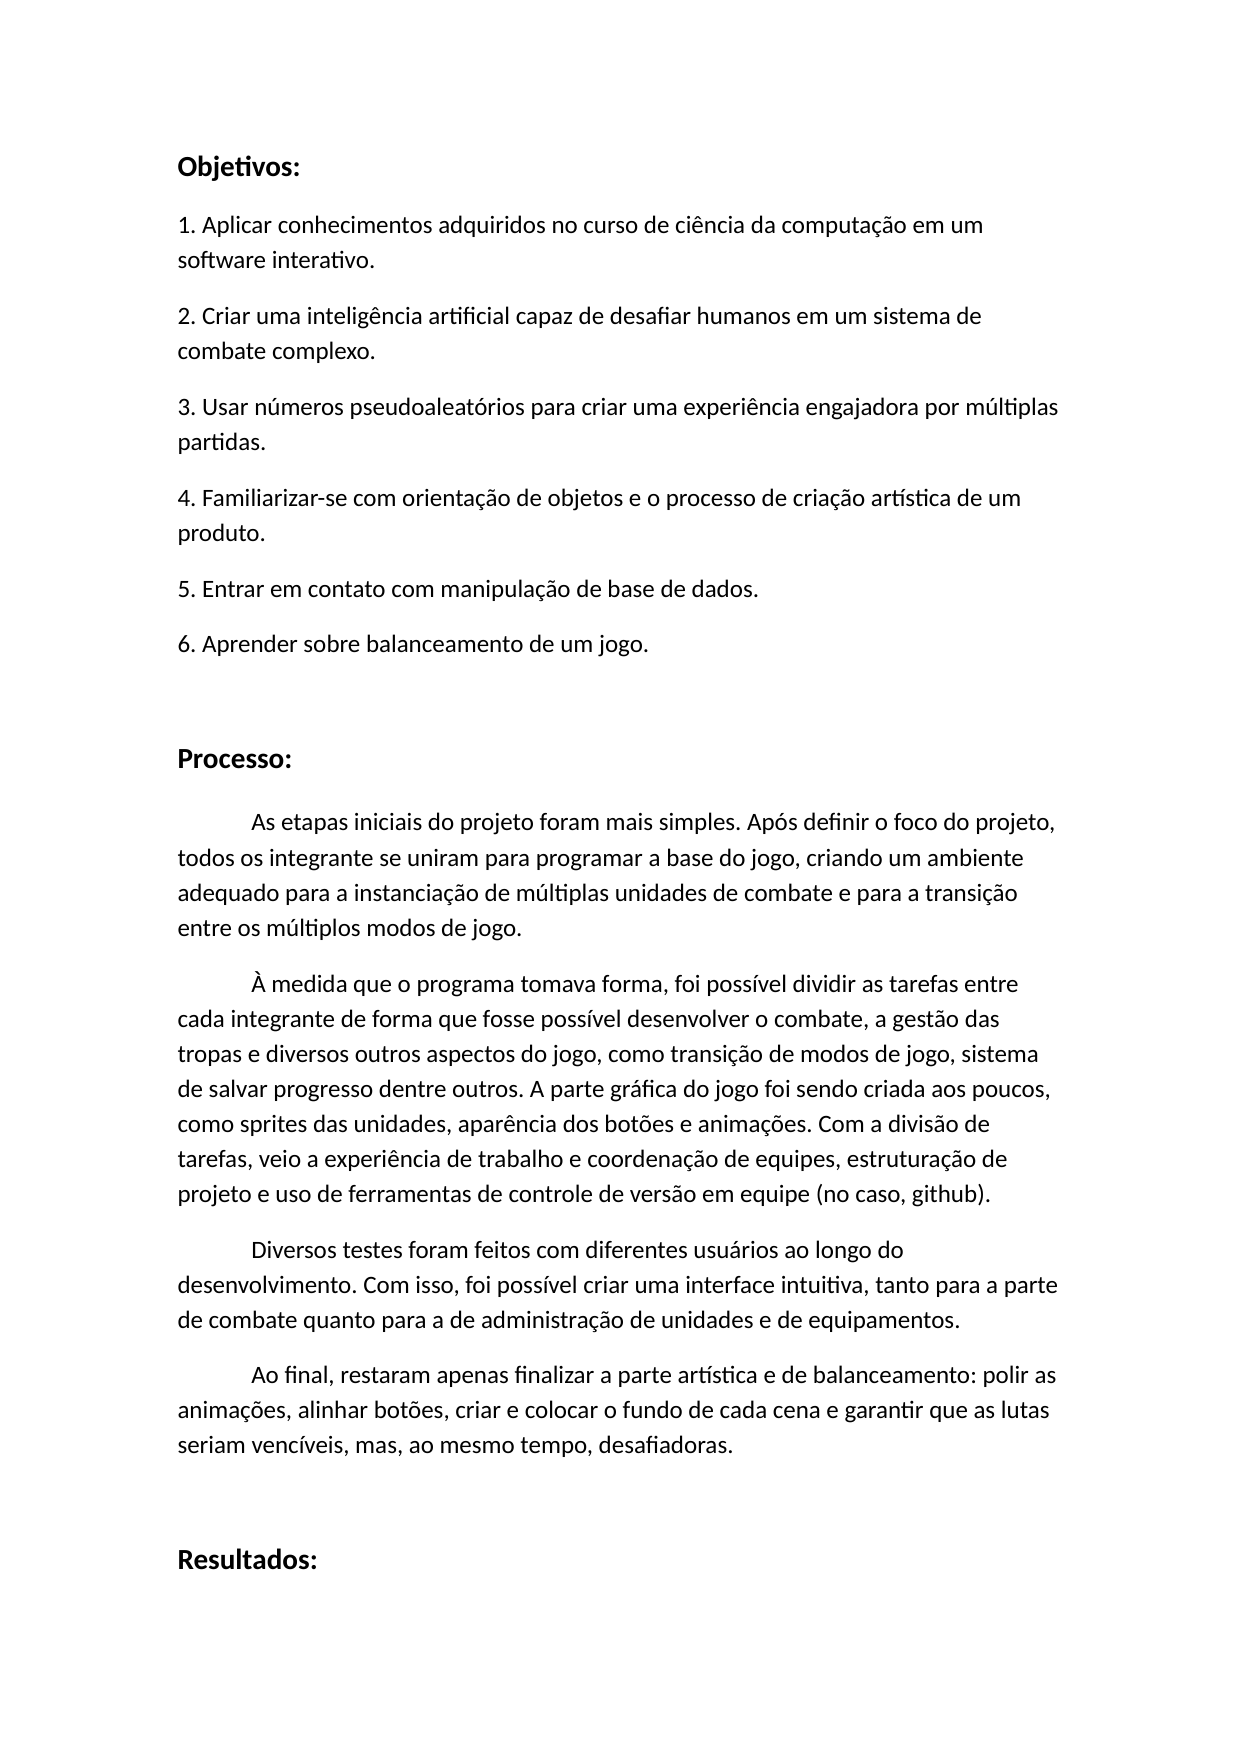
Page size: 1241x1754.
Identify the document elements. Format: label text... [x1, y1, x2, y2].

text Resultados: [177, 1541, 1063, 1577]
text 2. Criar uma inteligência artificial capaz de desafiar humanos em um sistema de combate complexo. [177, 300, 1063, 366]
text Processo: [177, 740, 1063, 776]
text À medida que o programa tomava forma, foi possível dividir as tarefas entre cada integrante de forma que fosse possível desenvolver o combate, a gestão das tropas e diversos outros aspectos do jogo, como transição de modos de jogo, sistema de salvar progresso dentre outros. A parte gráfica do jogo foi sendo criada aos poucos, como sprites das unidades, aparência dos botões e animações. Com a divisão de tarefas, veio a experiência de trabalho e coordenação de equipes, estruturação de projeto e uso de ferramentas de controle de versão em equipe (no caso, github). [177, 968, 1063, 1208]
text Ao final, restaram apenas finalizar a parte artística e de balanceamento: polir as animações, alinhar botões, criar e colocar o fundo de cada cena e garantir que as lutas seriam vencíveis, mas, ao mesmo tempo, desafiadoras. [177, 1359, 1063, 1460]
text 5. Entrar em contato com manipulação de base de dados. [177, 573, 1063, 603]
text As etapas iniciais do projeto foram mais simples. Após definir o foco do projeto, todos os integrante se uniram para programar a base do jogo, criando um ambiente adequado para a instanciação de múltiplas unidades de combate e para a transição entre os múltiplos modos de jogo. [177, 802, 1063, 943]
text 4. Familiarizar-se com orientação de objetos e o processo de criação artística de um produto. [177, 482, 1063, 547]
text Diversos testes foram feitos com diferentes usuários ao longo do desenvolvimento. Com isso, foi possível criar uma interface intuitiva, tanto para a parte de combate quanto para a de administração de unidades e de equipamentos. [177, 1234, 1063, 1334]
text 3. Usar números pseudoaleatórios para criar uma experiência engajadora por múltiplas partidas. [177, 391, 1063, 457]
text 6. Aprender sobre balanceamento de um jogo. [177, 628, 1063, 659]
text 1. Aplicar conhecimentos adquiridos no curso de ciência da computação em um software interativo. [177, 209, 1063, 275]
text Objetivos: [177, 148, 1063, 183]
